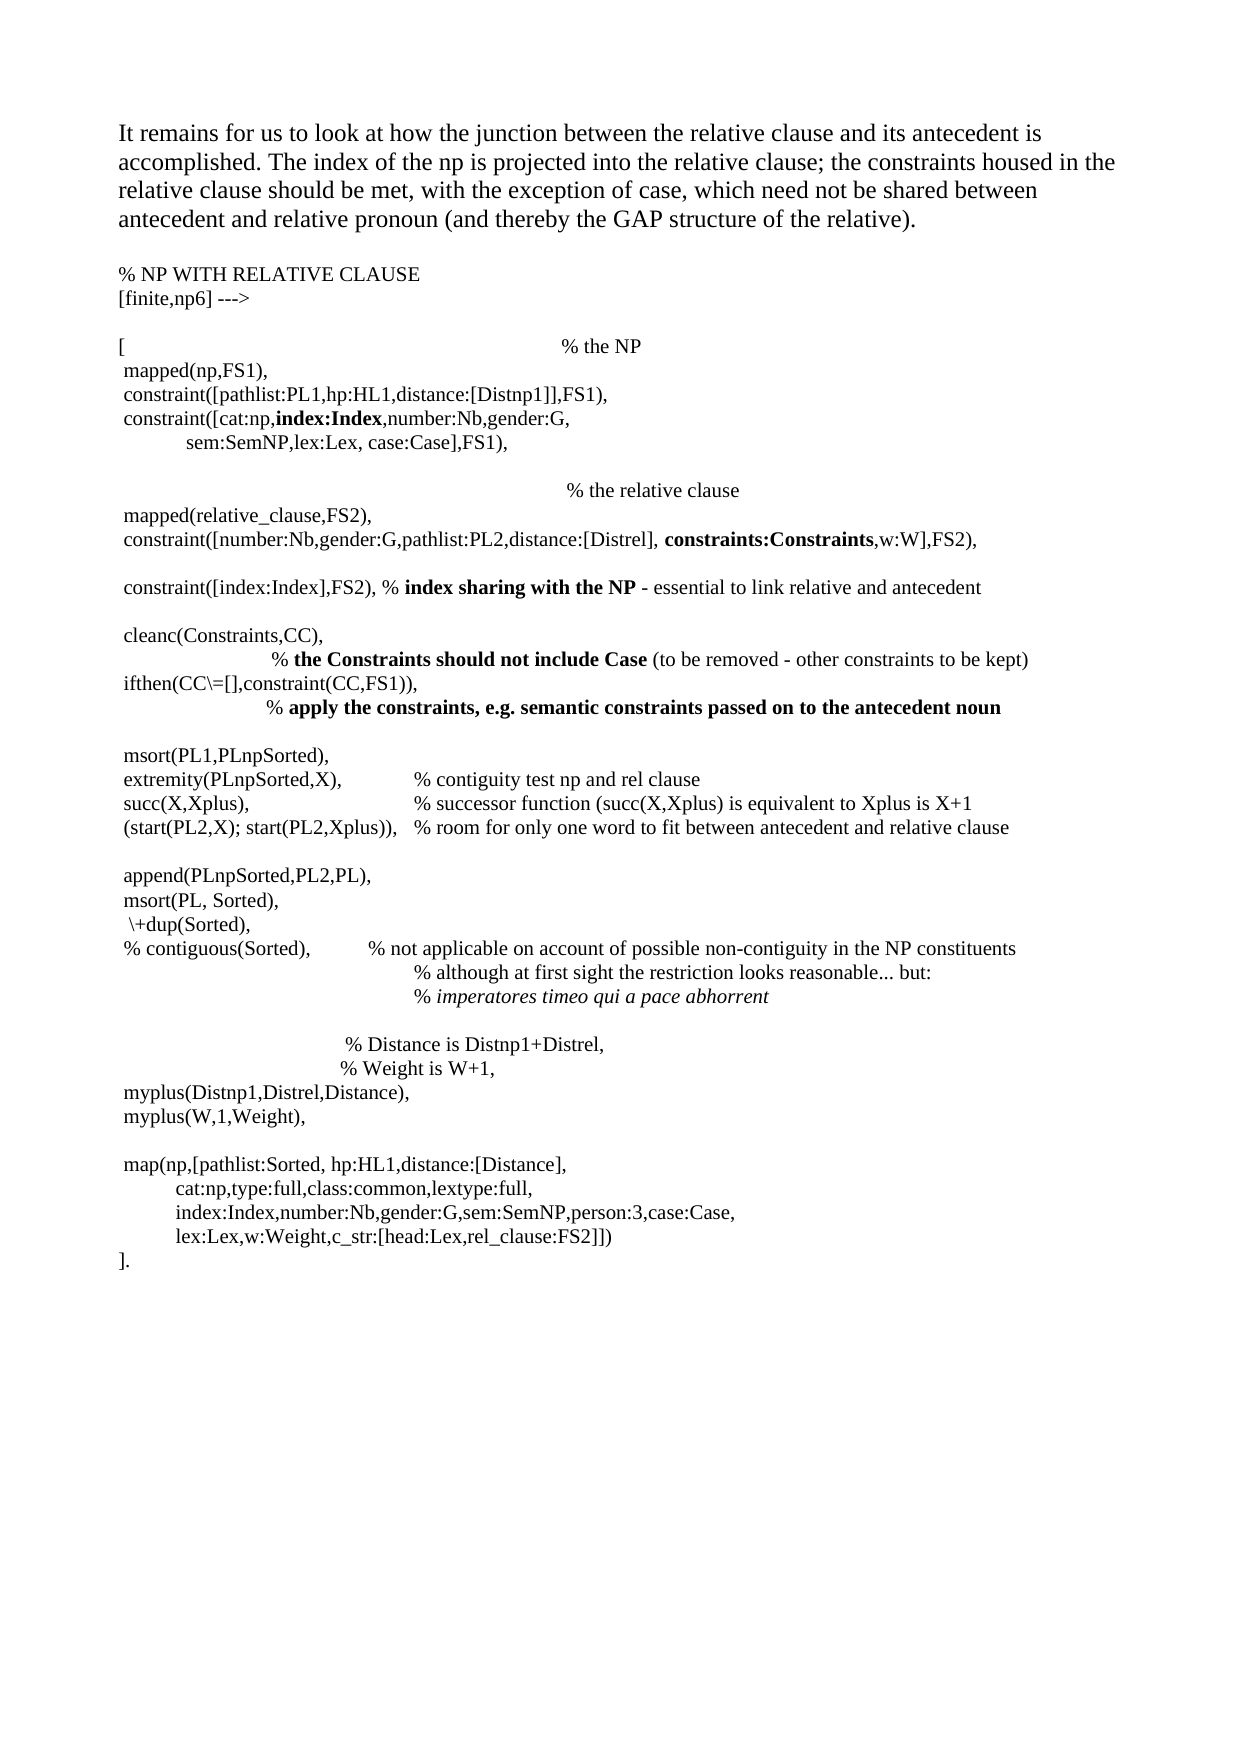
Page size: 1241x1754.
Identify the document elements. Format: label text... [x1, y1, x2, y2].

text succ(X,Xplus), % successor function (succ(X,Xplus) is equivalent to Xplus is X+1 [118, 791, 1122, 815]
text constraint([number:Nb,gender:G,pathlist:PL2,distance:[Distrel], constraints:Constraints,w:W],FS2), [118, 527, 1122, 551]
text [finite,np6] ---> [118, 286, 1122, 310]
text % the relative clause [118, 478, 1122, 502]
text msort(PL1,PLnpSorted), [118, 743, 1122, 767]
text mapped(np,FS1), [118, 358, 1122, 382]
text lex:Lex,w:Weight,c_str:[head:Lex,rel_clause:FS2]]) [118, 1224, 1122, 1248]
text index:Index,number:Nb,gender:G,sem:SemNP,person:3,case:Case, [118, 1200, 1122, 1224]
text % Weight is W+1, [118, 1056, 1122, 1080]
text % Distance is Distnp1+Distrel, [118, 1032, 1122, 1056]
text It remains for us to look at how the junction between the relative clause and its antecedent is accomplished. The index of the np is projected into the relative clause; the constraints housed in the relative clause should be met, with the exception of case, which need not be shared between antecedent and relative pronoun (and thereby the GAP structure of the relative). [118, 118, 1122, 233]
text (start(PL2,X); start(PL2,Xplus)), % room for only one word to fit between antecedent and relative clause [118, 815, 1122, 839]
text % NP WITH RELATIVE CLAUSE [118, 262, 1122, 286]
text [ % the NP [118, 334, 1122, 358]
text ]. [118, 1248, 1122, 1272]
text append(PLnpSorted,PL2,PL), [118, 863, 1122, 887]
text constraint([pathlist:PL1,hp:HL1,distance:[Distnp1]],FS1), [118, 382, 1122, 406]
text msort(PL, Sorted), [118, 887, 1122, 912]
text % apply the constraints, e.g. semantic constraints passed on to the antecedent noun [118, 695, 1122, 719]
text ifthen(CC\=[],constraint(CC,FS1)), [118, 671, 1122, 695]
text myplus(W,1,Weight), [118, 1104, 1122, 1128]
text myplus(Distnp1,Distrel,Distance), [118, 1080, 1122, 1104]
text cat:np,type:full,class:common,lextype:full, [118, 1176, 1122, 1200]
text % the Constraints should not include Case (to be removed - other constraints to be kept) [118, 647, 1122, 671]
text constraint([cat:np,index:Index,number:Nb,gender:G, [118, 406, 1122, 430]
text constraint([index:Index],FS2), % index sharing with the NP - essential to link relative and antecedent [118, 575, 1122, 599]
text map(np,[pathlist:Sorted, hp:HL1,distance:[Distance], [118, 1152, 1122, 1176]
text sem:SemNP,lex:Lex, case:Case],FS1), [118, 430, 1122, 454]
text % imperatores timeo qui a pace abhorrent [118, 984, 1122, 1008]
text \+dup(Sorted), [118, 912, 1122, 936]
text cleanc(Constraints,CC), [118, 623, 1122, 647]
text % contiguous(Sorted), % not applicable on account of possible non-contiguity in the NP constituents [118, 936, 1122, 960]
text mapped(relative_clause,FS2), [118, 502, 1122, 527]
text extremity(PLnpSorted,X), % contiguity test np and rel clause [118, 767, 1122, 791]
text % although at first sight the restriction looks reasonable... but: [118, 960, 1122, 984]
